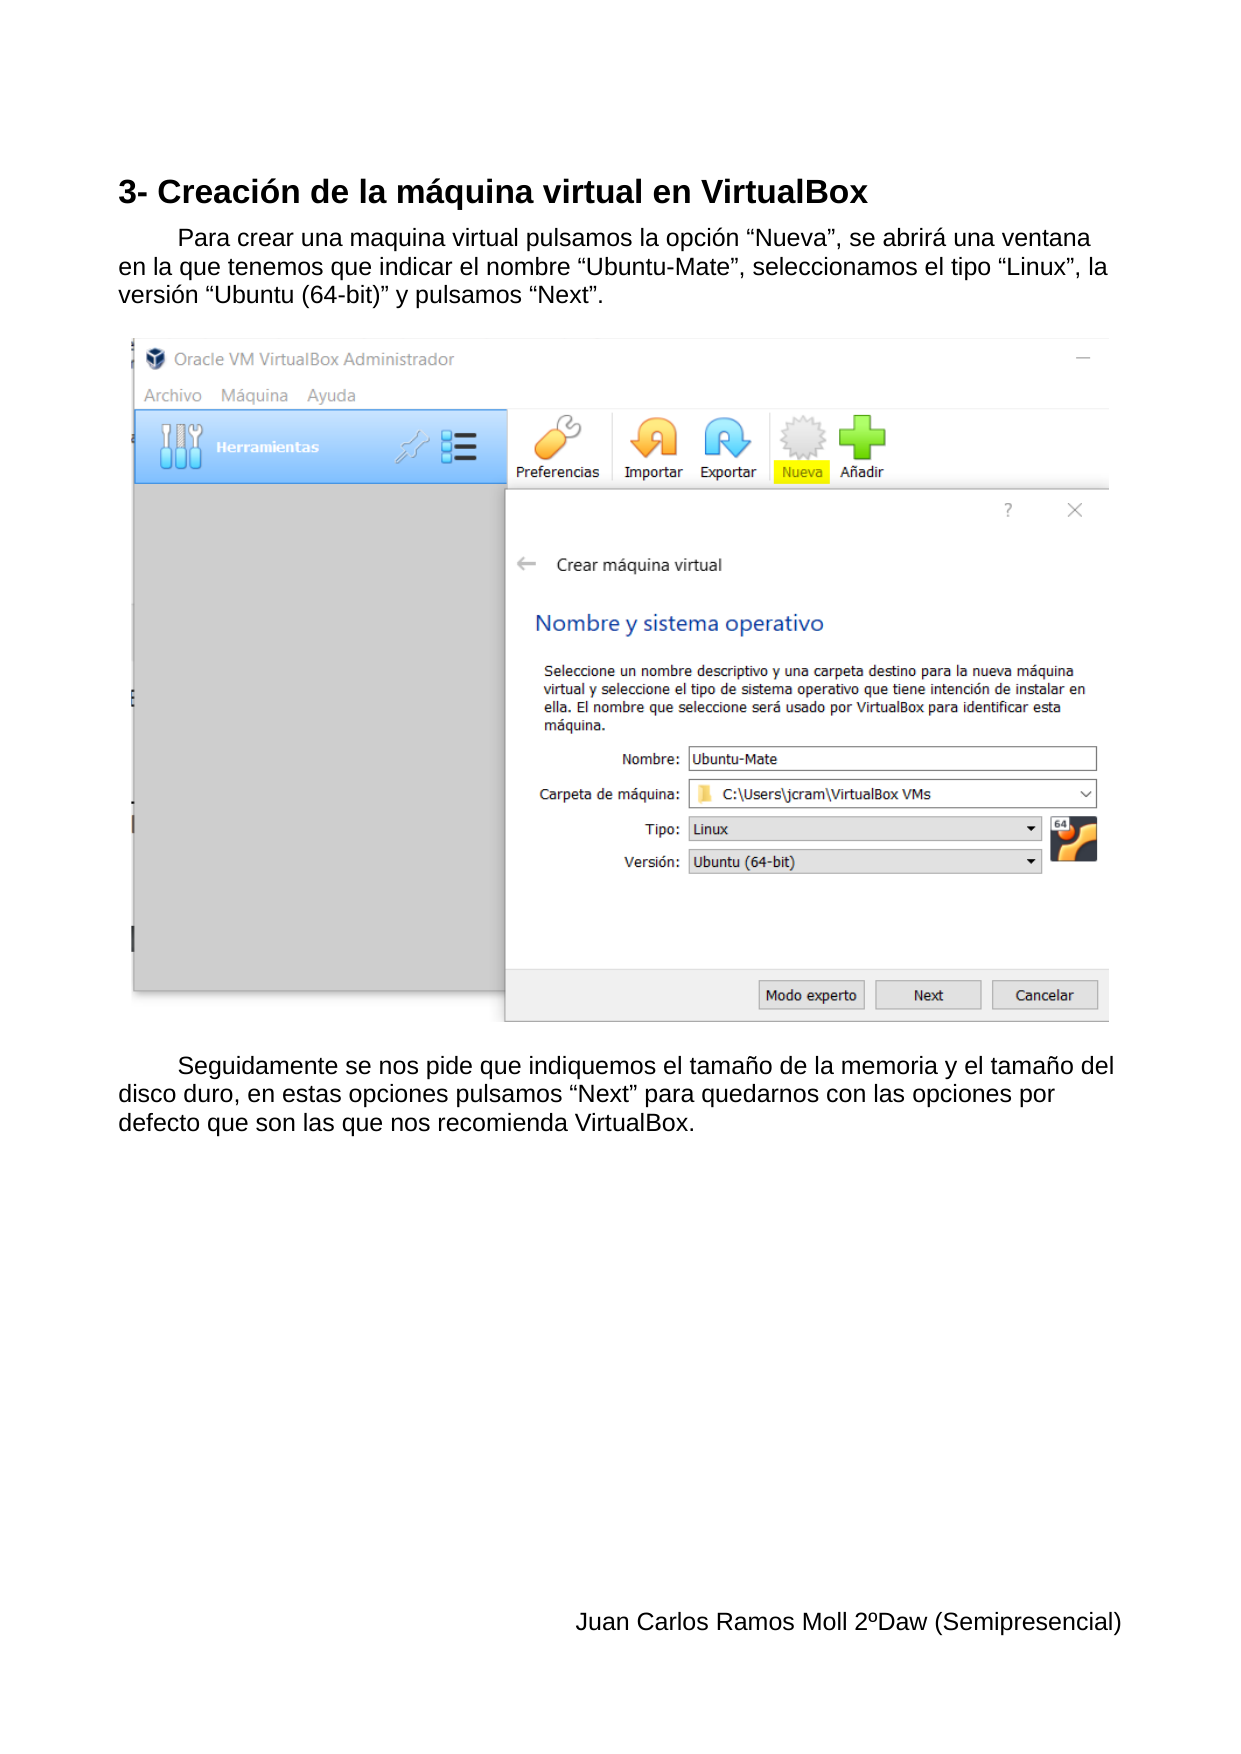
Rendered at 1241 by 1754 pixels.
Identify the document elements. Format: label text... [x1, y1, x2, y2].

picture [131, 338, 1109, 1022]
text Para crear una maquina virtual pulsamos la opción “Nueva”, se abrirá una ventana en la que tenemos que indicar el nombre “Ubuntu-Mate”, seleccionamos el tipo “Linux”, la versión “Ubuntu (64-bit)” y pulsamos “Next”. [118, 223, 1122, 309]
subtitle 3- Creación de la máquina virtual en VirtualBox [118, 172, 1122, 211]
text Seguidamente se nos pide que indiquemos el tamaño de la memoria y el tamaño del disco duro, en estas opciones pulsamos “Next” para quedarnos con las opciones por defecto que son las que nos recomienda VirtualBox. [118, 1051, 1122, 1137]
